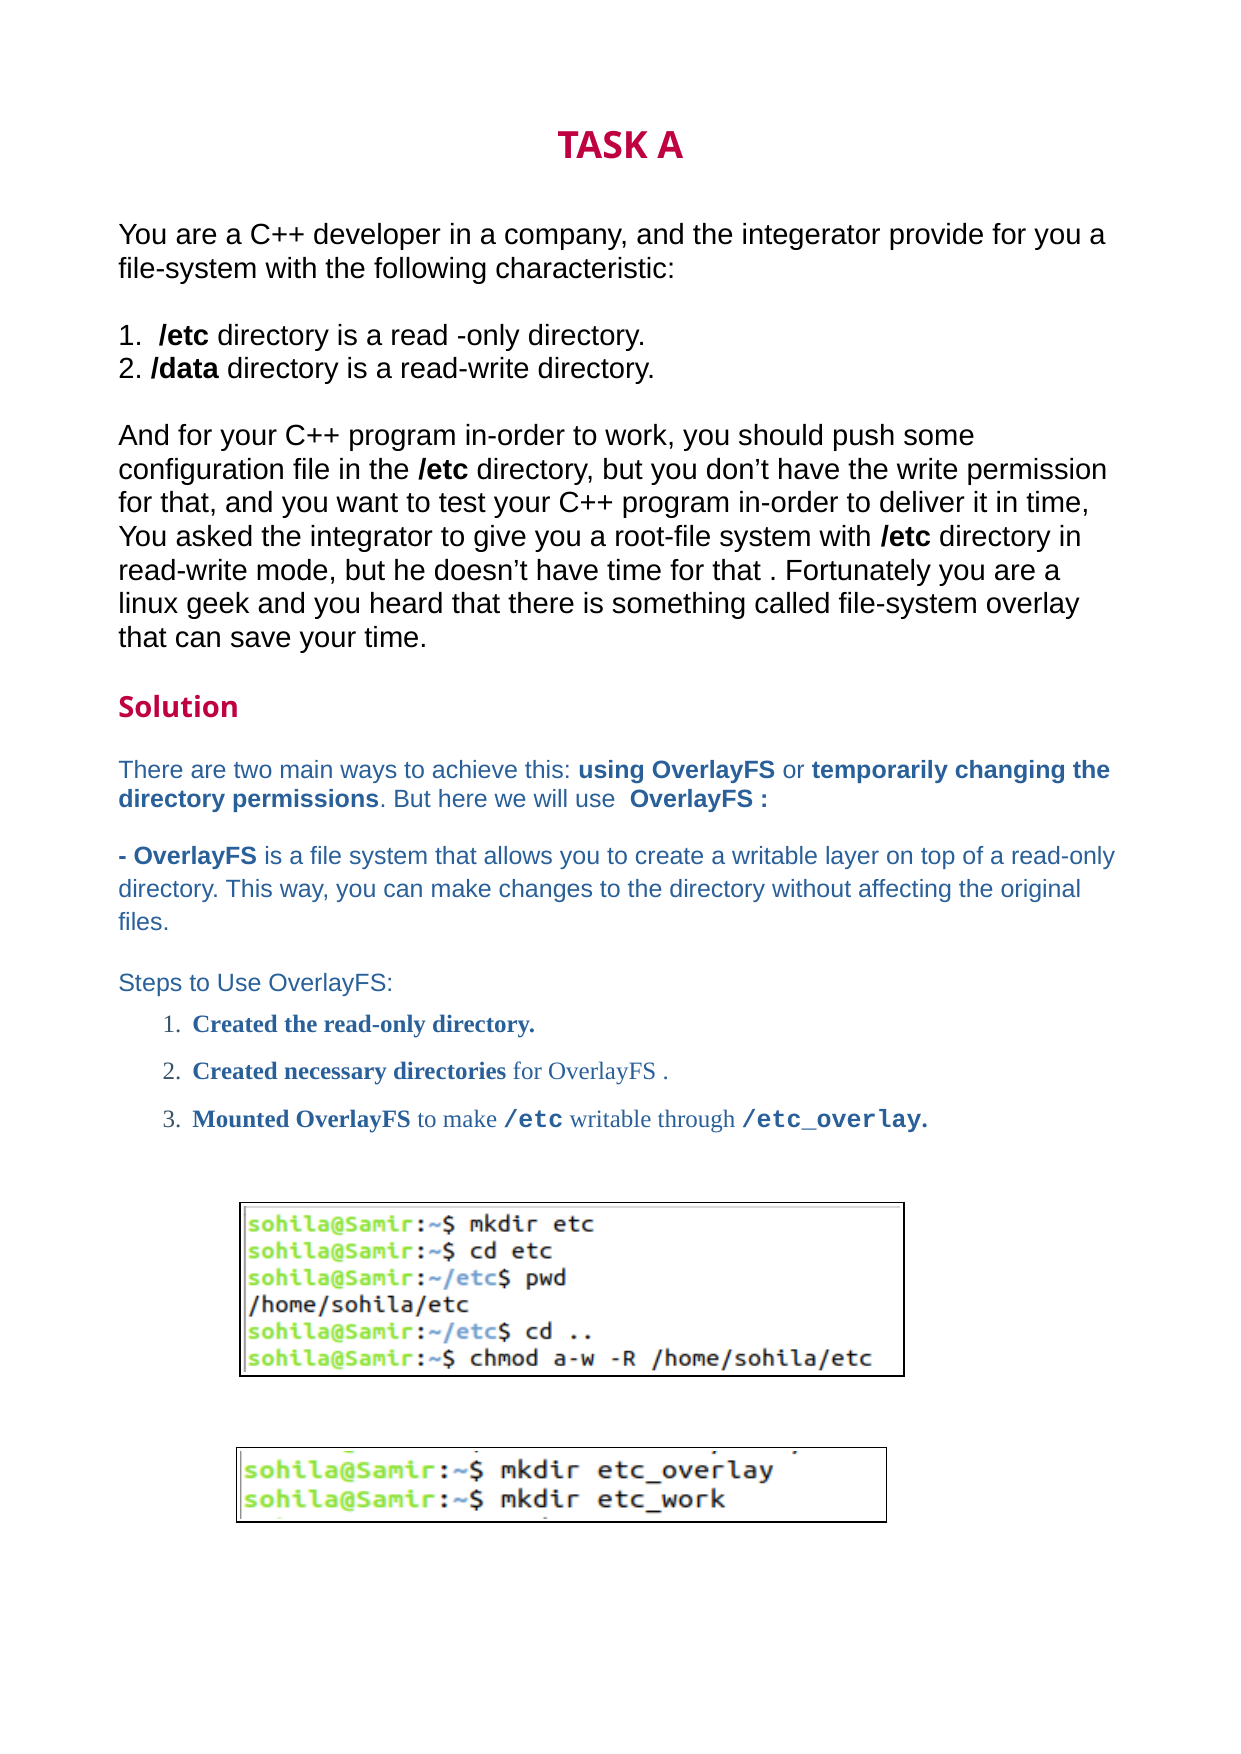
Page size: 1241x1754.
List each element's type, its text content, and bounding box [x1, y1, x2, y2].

text There are two main ways to achieve this: using OverlayFS or temporarily changing the directory permissions. But here we will use OverlayFS : [118, 755, 1122, 813]
subtitle Steps to Use OverlayFS: [118, 967, 1122, 996]
text 2. /data directory is a read-write directory. [118, 351, 1122, 385]
picture [240, 1451, 883, 1519]
text Solution [118, 687, 1122, 726]
text And for your C++ program in-order to work, you should push some configuration file in the /etc directory, but you don’t have the write permission for that, and you want to test your C++ program in-order to deliver it in time, You asked the integrator to give you a root-file system with /etc directory in read-write mode, but he doesn’t have time for that . Fortunately you are a linux geek and you heard that there is something called file-system overlay that can save your time. [118, 418, 1122, 653]
picture [243, 1206, 901, 1372]
text - OverlayFS is a file system that allows you to create a writable layer on top of a read-only directory. This way, you can make changes to the directory without affecting the original files. [118, 841, 1122, 936]
text You are a C++ developer in a company, and the integerator provide for you a file-system with the following characteristic: [118, 217, 1122, 284]
list Created necessary directories for OverlayFS . [162, 1056, 1122, 1085]
list Mounted OverlayFS to make /etc writable through /etc_overlay. [162, 1104, 1122, 1135]
list Created the read-only directory. [162, 1009, 1122, 1037]
text TASK A [118, 118, 1122, 169]
text 1. /etc directory is a read -only directory. [118, 318, 1122, 351]
